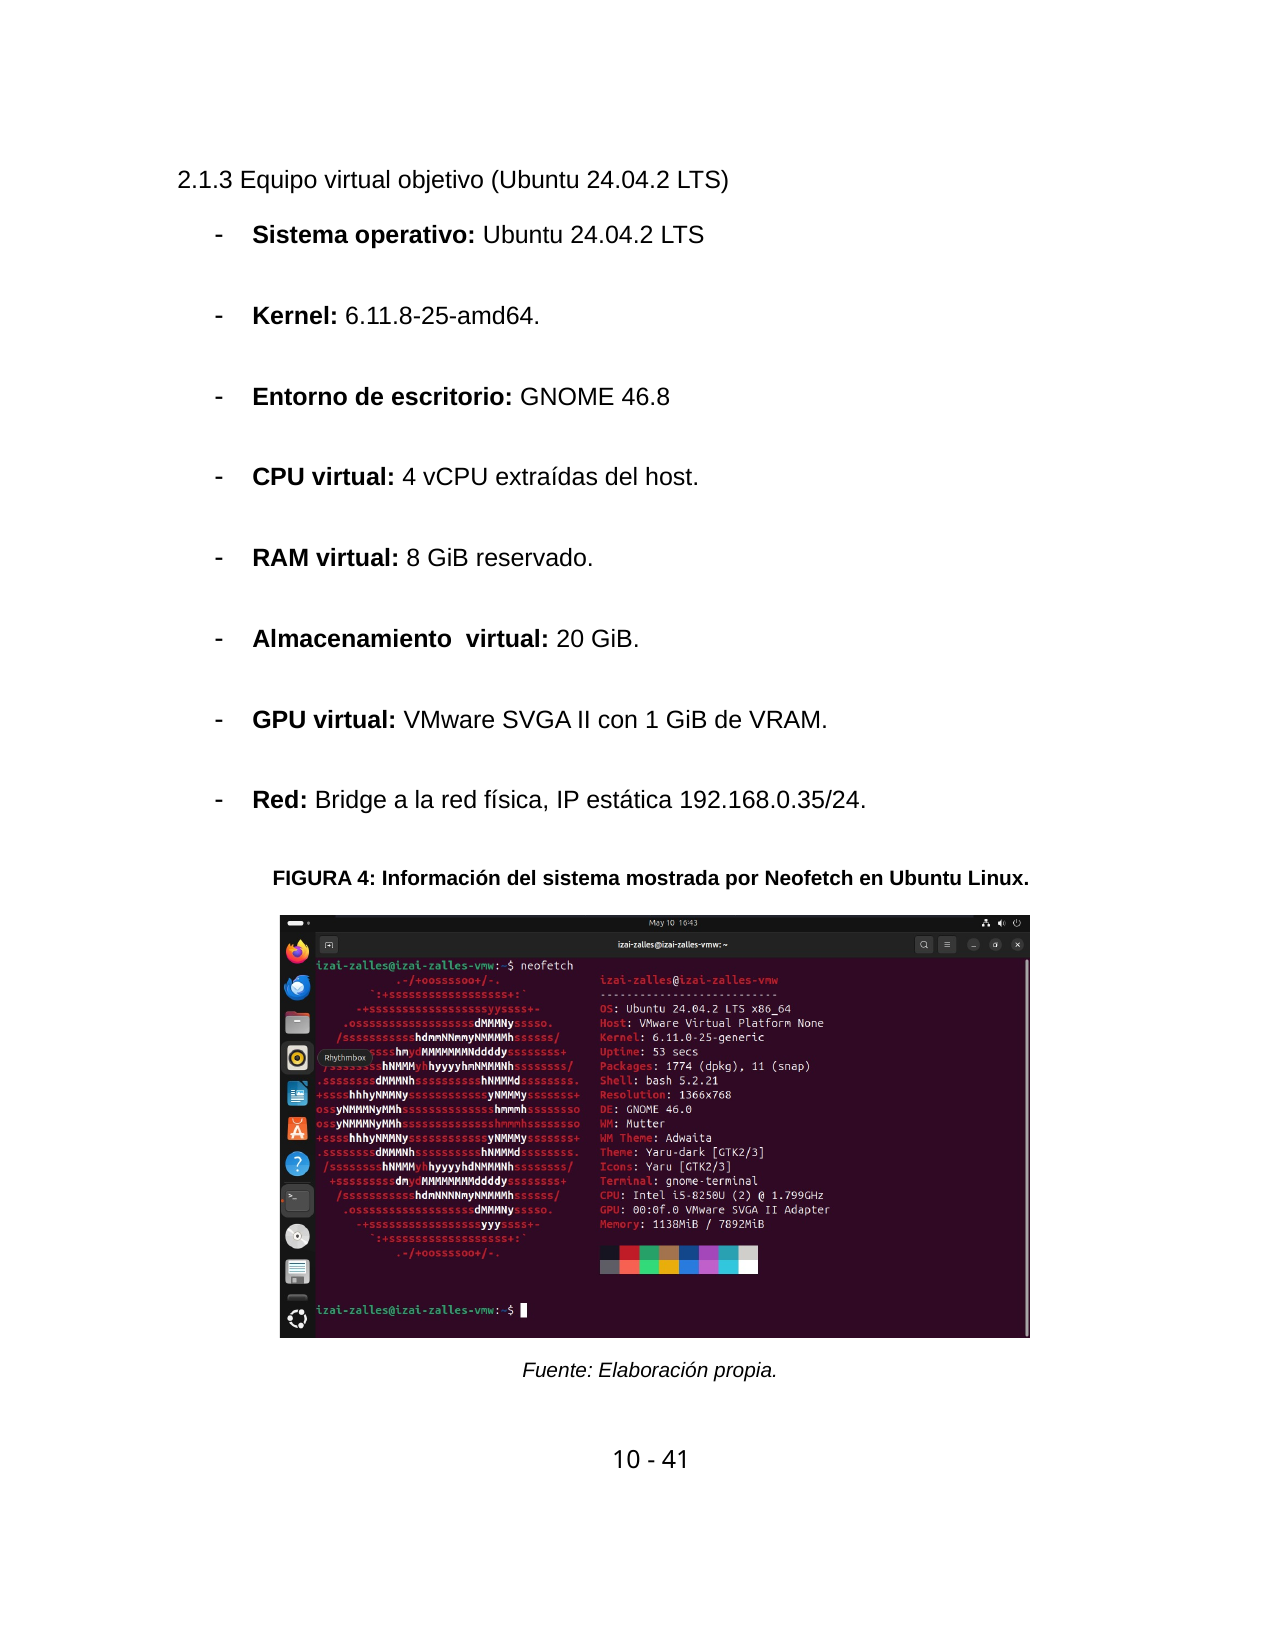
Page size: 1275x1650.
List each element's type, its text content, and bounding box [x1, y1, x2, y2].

list GPU virtual: VMware SVGA II con 1 GiB de VRAM. [214, 704, 1125, 733]
list Almacenamiento virtual: 20 GiB. [214, 624, 1125, 653]
picture [279, 915, 1030, 1338]
list RAM virtual: 8 GiB reservado. [214, 543, 1125, 572]
text Fuente: Elaboración propia. [177, 927, 1125, 1381]
list Sistema operativo: Ubuntu 24.04.2 LTS [214, 220, 1125, 249]
list Información del sistema mostrada por Neofetch en Ubuntu Linux. [177, 866, 1125, 890]
subtitle Equipo virtual objetivo (Ubuntu 24.04.2 LTS) [177, 164, 1125, 193]
list Kernel: 6.11.8-25-amd64. [214, 301, 1125, 330]
list Red: Bridge a la red física, IP estática 192.168.0.35/24. [214, 785, 1125, 814]
list CPU virtual: 4 vCPU extraídas del host. [214, 462, 1125, 491]
list Entorno de escritorio: GNOME 46.8 [214, 382, 1125, 411]
